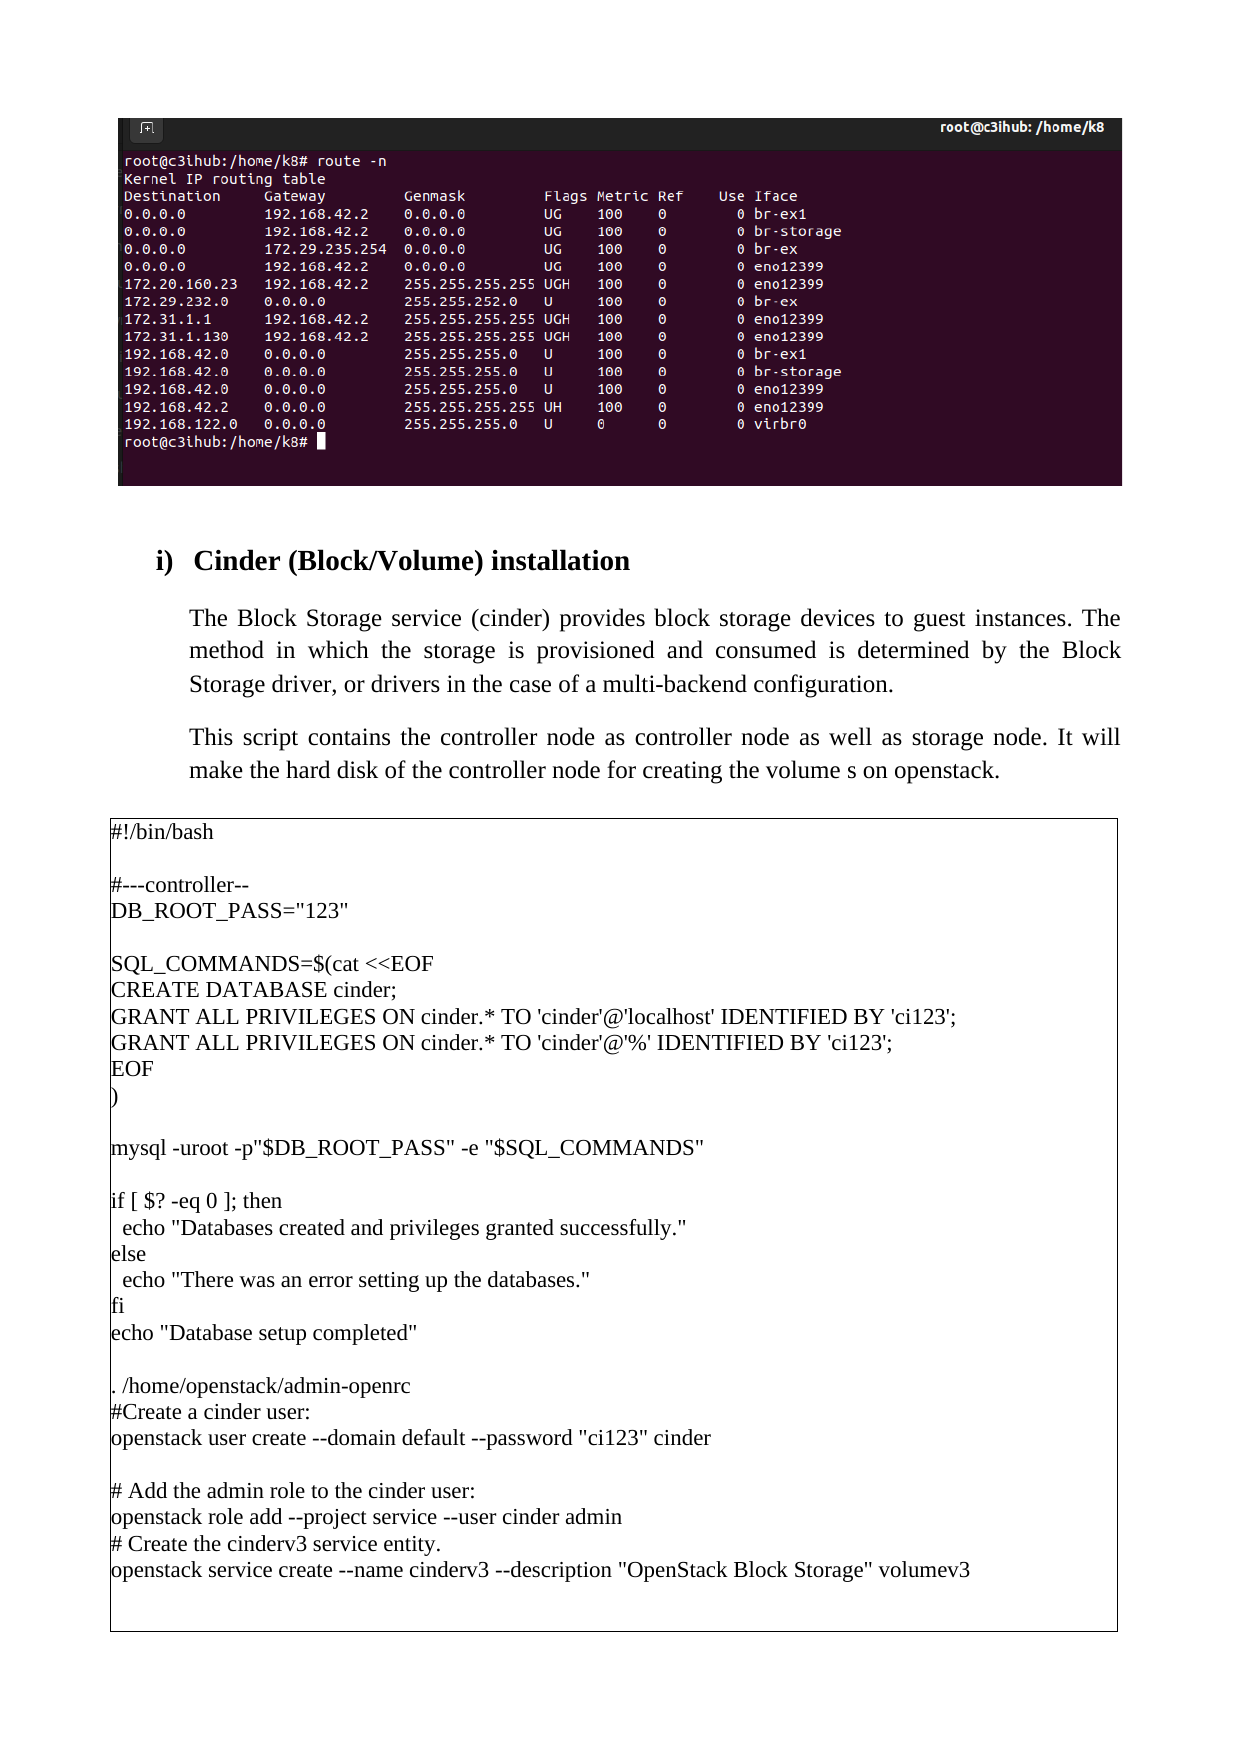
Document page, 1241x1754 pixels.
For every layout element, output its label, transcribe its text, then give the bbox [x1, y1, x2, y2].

text The Block Storage service (cinder) provides block storage devices to guest instances. The method in which the storage is provisioned and consumed is determined by the Block Storage driver, or drivers in the case of a multi-backend configuration. [189, 603, 1122, 697]
picture [118, 118, 1123, 486]
list Cinder (Block/Volume) installation [156, 543, 1122, 577]
text This script contains the controller node as controller node as well as storage node. It will make the hard disk of the controller node for creating the volume s on openstack. [189, 722, 1122, 784]
